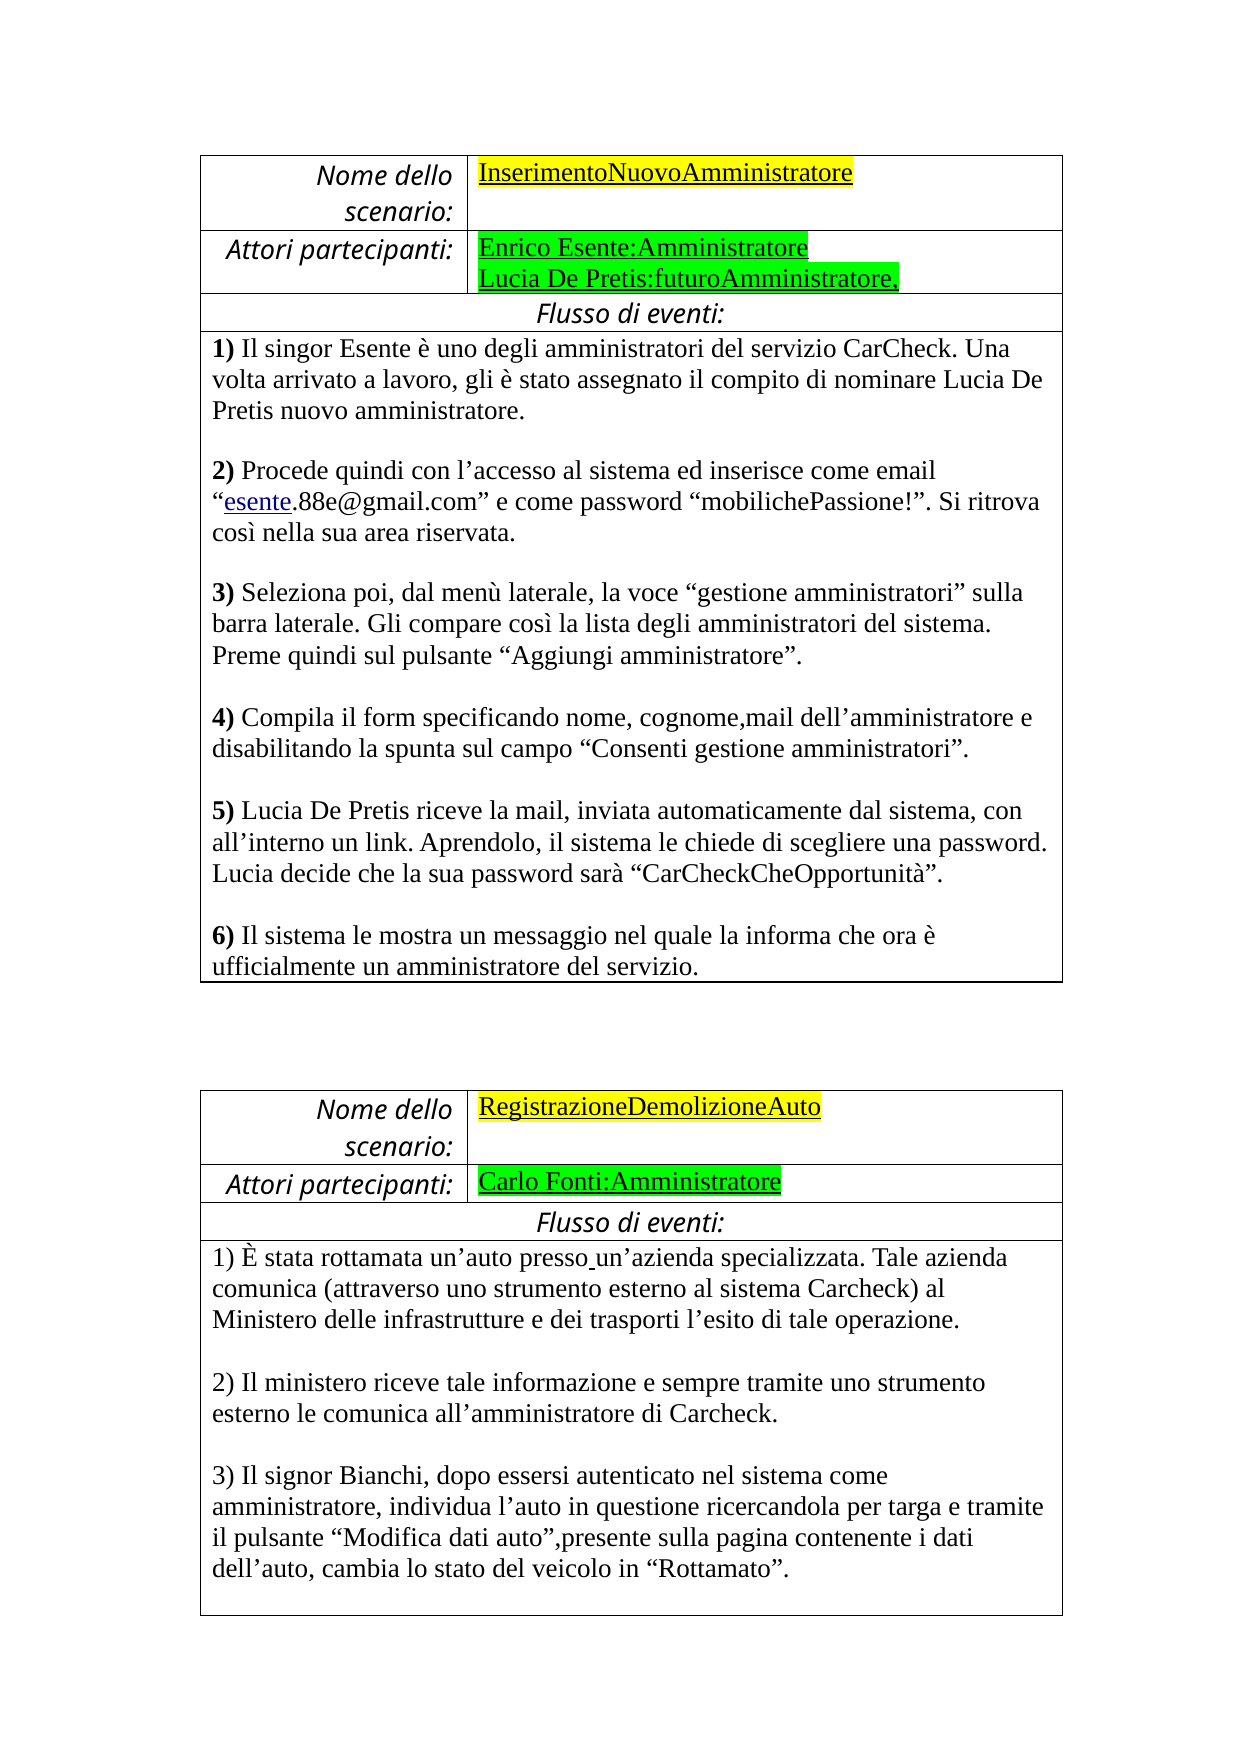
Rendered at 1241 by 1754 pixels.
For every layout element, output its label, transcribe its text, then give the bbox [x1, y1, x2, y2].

table_cell Flusso di eventi: [201, 294, 1062, 331]
table_cell Flusso di eventi: [201, 1203, 1062, 1240]
table_cell Attori partecipanti: [201, 231, 467, 293]
table_cell 1) Il singor Esente è uno degli amministratori del servizio CarCheck. Una volta arrivato a lavoro, gli è stato assegnato il compito di nominare Lucia De Pretis nuovo amministratore. 2) Procede quindi con l’accesso al sistema ed inserisce come email “esente.88e@gmail.com” e come password “mobilichePassione!”. Si ritrova così nella sua area riservata. 3) Seleziona poi, dal menù laterale, la voce “gestione amministratori” sulla barra laterale. Gli compare così la lista degli amministratori del sistema. Preme quindi sul pulsante “Aggiungi amministratore”. 4) Compila il form specificando nome, cognome,mail dell’amministratore e disabilitando la spunta sul campo “Consenti gestione amministratori”. 5) Lucia De Pretis riceve la mail, inviata automaticamente dal sistema, con all’interno un link. Aprendolo, il sistema le chiede di scegliere una password. Lucia decide che la sua password sarà “CarCheckCheOpportunità”. 6) Il sistema le mostra un messaggio nel quale la informa che ora è ufficialmente un amministratore del servizio. [201, 332, 1062, 981]
table_cell Carlo Fonti:Amministratore [468, 1165, 1062, 1202]
table_cell 1) È stata rottamata un’auto presso un’azienda specializzata. Tale azienda comunica (attraverso uno strumento esterno al sistema Carcheck) al Ministero delle infrastrutture e dei trasporti l’esito di tale operazione. 2) Il ministero riceve tale informazione e sempre tramite uno strumento esterno le comunica all’amministratore di Carcheck. 3) Il signor Bianchi, dopo essersi autenticato nel sistema come amministratore, individua l’auto in questione ricercandola per targa e tramite il pulsante “Modifica dati auto”,presente sulla pagina contenente i dati dell’auto, cambia lo stato del veicolo in “Rottamato”. [201, 1241, 1062, 1615]
table_header RegistrazioneDemolizioneAuto [468, 1091, 1062, 1164]
table_header InserimentoNuovoAmministratore [468, 156, 1062, 230]
table_header Nome dello scenario: [201, 156, 467, 230]
table_cell Attori partecipanti: [201, 1165, 467, 1202]
table_cell Enrico Esente:Amministratore Lucia De Pretis:futuroAmministratore, [468, 231, 1062, 293]
table_header Nome dello scenario: [201, 1091, 467, 1164]
